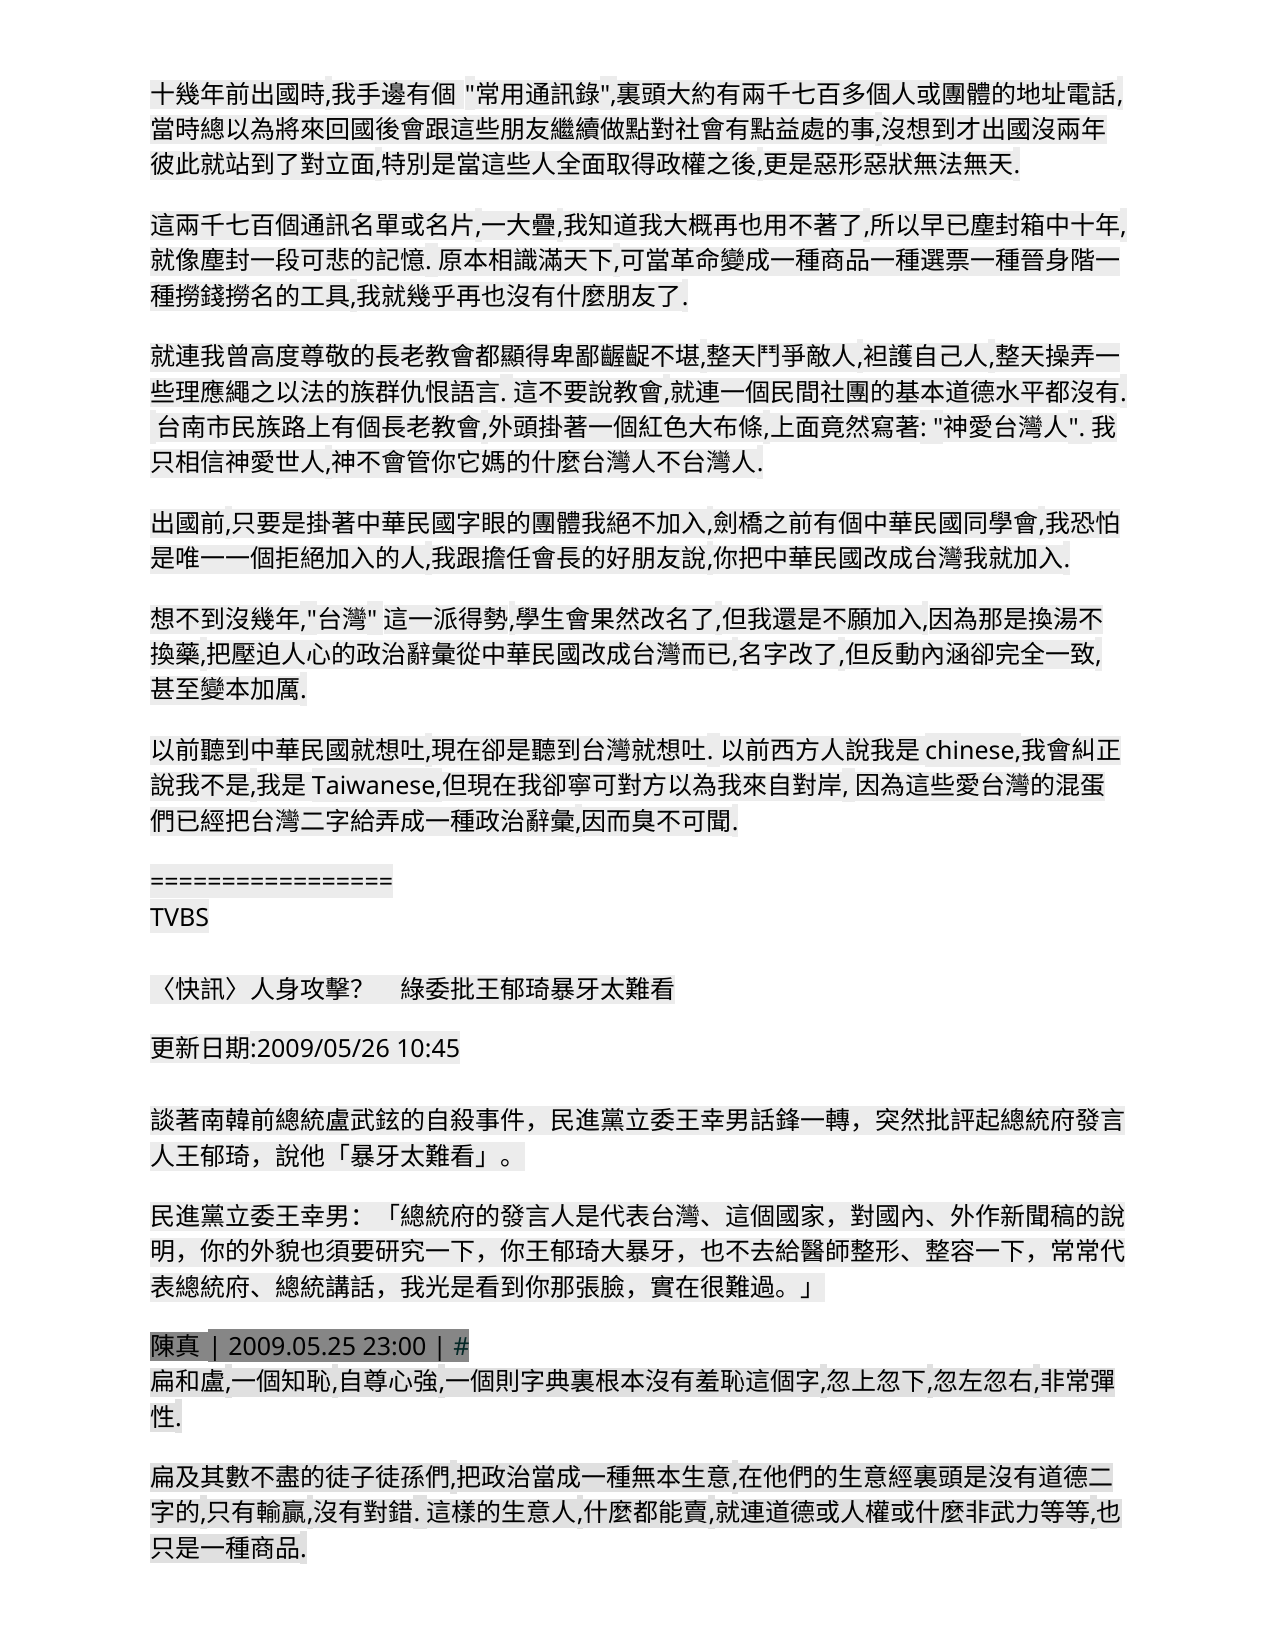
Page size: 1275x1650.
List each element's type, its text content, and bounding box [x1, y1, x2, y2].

text 扁和盧,一個知恥,自尊心強,一個則字典裏根本沒有羞恥這個字,忽上忽下,忽左忽右,非常彈性. [150, 1362, 1125, 1433]
text 這兩千七百個通訊名單或名片,一大疊,我知道我大概再也用不著了,所以早已塵封箱中十年,就像塵封一段可悲的記憶. 原本相識滿天下,可當革命變成一種商品一種選票一種晉身階一種撈錢撈名的工具,我就幾乎再也沒有什麼朋友了. [150, 206, 1125, 312]
text 民進黨立委王幸男：「總統府的發言人是代表台灣、這個國家，對國內、外作新聞稿的說明，你的外貌也須要研究一下，你王郁琦大暴牙，也不去給醫師整形、整容一下，常常代表總統府、總統講話，我光是看到你那張臉，實在很難過。」 [150, 1196, 1125, 1302]
text 十幾年前出國時,我手邊有個 "常用通訊錄",裏頭大約有兩千七百多個人或團體的地址電話,當時總以為將來回國後會跟這些朋友繼續做點對社會有點益處的事,沒想到才出國沒兩年彼此就站到了對立面,特別是當這些人全面取得政權之後,更是惡形惡狀無法無天. [150, 75, 1125, 181]
text 就連我曾高度尊敬的長老教會都顯得卑鄙齷齪不堪,整天鬥爭敵人,袒護自己人,整天操弄一些理應繩之以法的族群仇恨語言. 這不要說教會,就連一個民間社團的基本道德水平都沒有. 台南市民族路上有個長老教會,外頭掛著一個紅色大布條,上面竟然寫著: "神愛台灣人". 我只相信神愛世人,神不會管你它媽的什麼台灣人不台灣人. [150, 337, 1125, 479]
text ================= TVBS 〈快訊〉人身攻擊？ 綠委批王郁琦暴牙太難看 [150, 862, 1125, 1004]
text 出國前,只要是掛著中華民國字眼的團體我絕不加入,劍橋之前有個中華民國同學會,我恐怕是唯一一個拒絕加入的人,我跟擔任會長的好朋友說,你把中華民國改成台灣我就加入. [150, 504, 1125, 575]
text 以前聽到中華民國就想吐,現在卻是聽到台灣就想吐. 以前西方人說我是chinese,我會糾正說我不是,我是Taiwanese,但現在我卻寧可對方以為我來自對岸, 因為這些愛台灣的混蛋們已經把台灣二字給弄成一種政治辭彙,因而臭不可聞. [150, 731, 1125, 837]
text 陳真 | 2009.05.25 23:00 | # [150, 1327, 1125, 1362]
text 扁及其數不盡的徒子徒孫們,把政治當成一種無本生意,在他們的生意經裏頭是沒有道德二字的,只有輸贏,沒有對錯. 這樣的生意人,什麼都能賣,就連道德或人權或什麼非武力等等,也只是一種商品. [150, 1458, 1125, 1564]
text 想不到沒幾年,"台灣" 這一派得勢,學生會果然改名了,但我還是不願加入,因為那是換湯不換藥,把壓迫人心的政治辭彙從中華民國改成台灣而已,名字改了,但反動內涵卻完全一致,甚至變本加厲. [150, 600, 1125, 706]
text 更新日期:2009/05/26 10:45 談著南韓前總統盧武鉉的自殺事件，民進黨立委王幸男話鋒一轉，突然批評起總統府發言人王郁琦，說他「暴牙太難看」。 [150, 1029, 1125, 1171]
